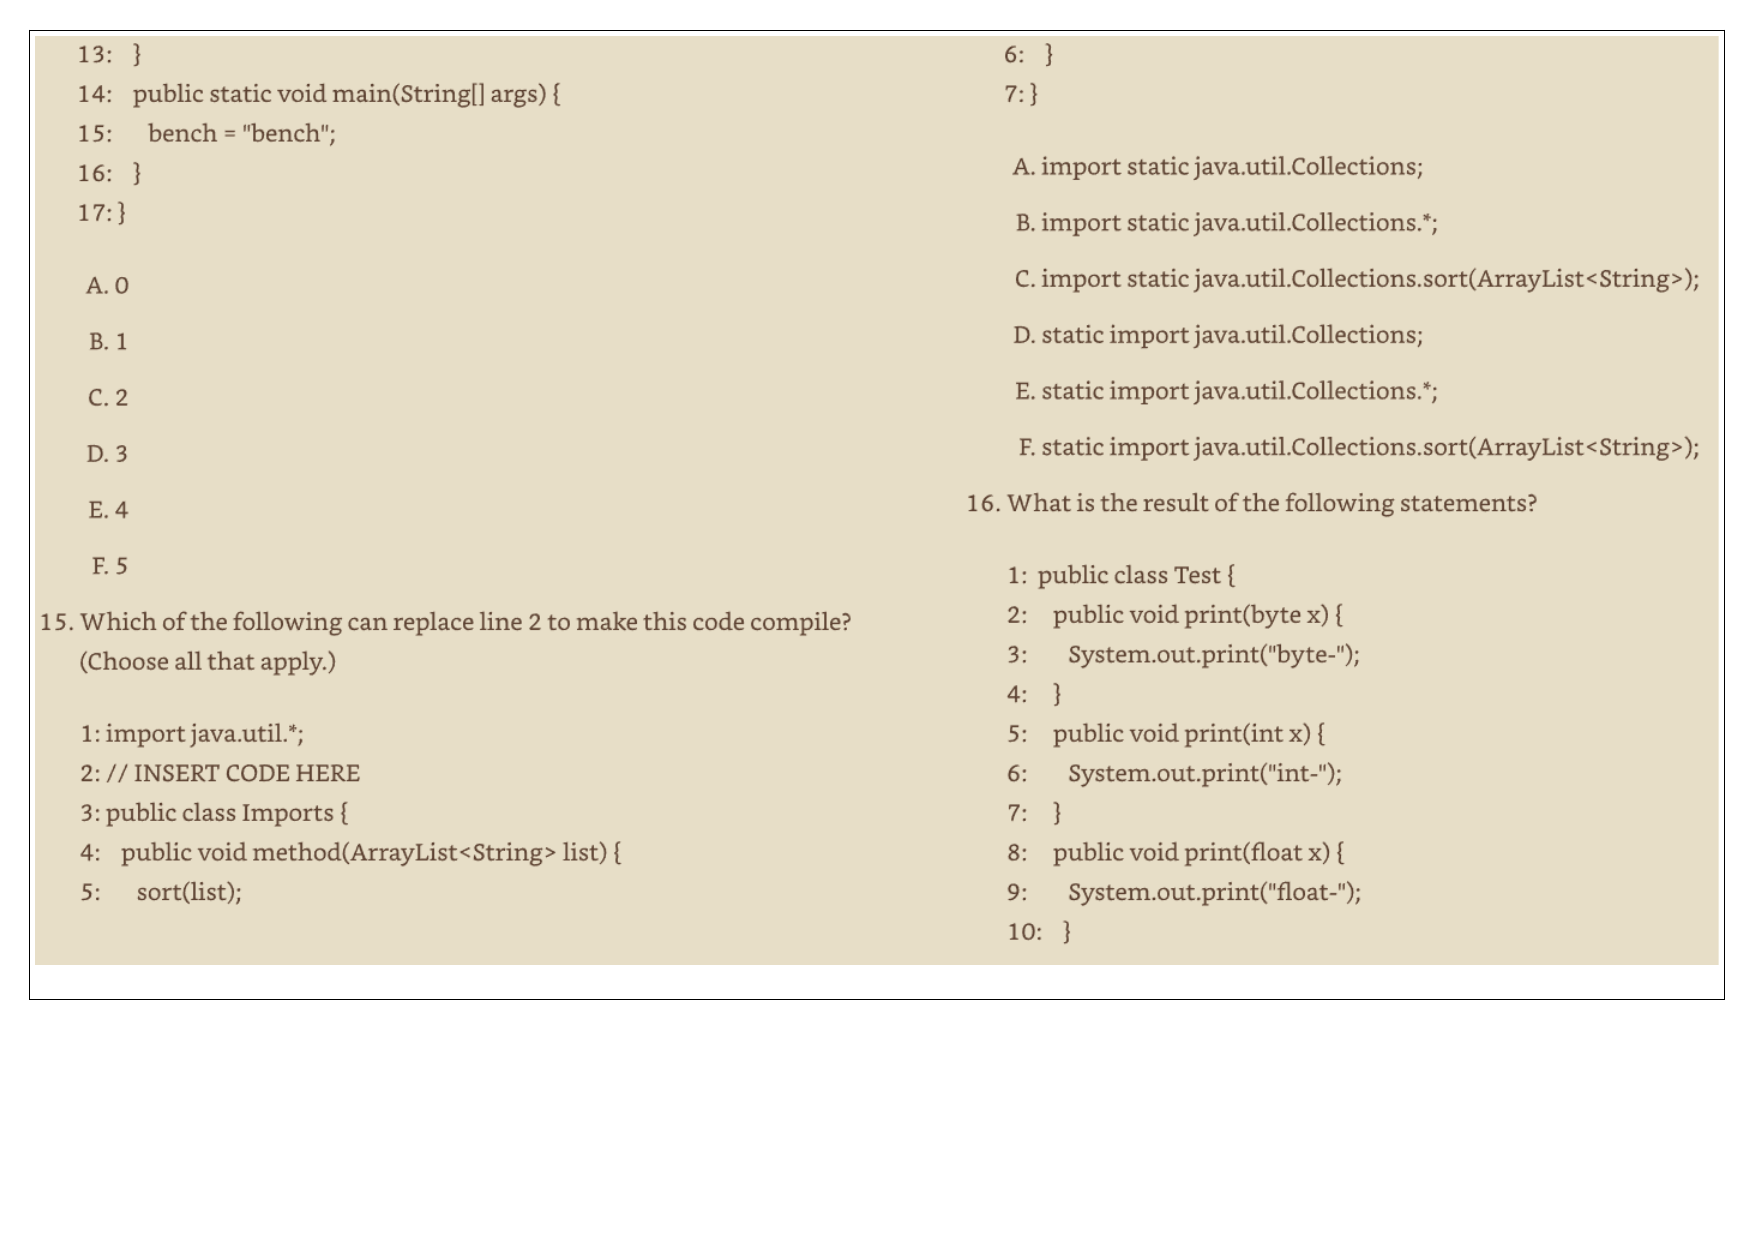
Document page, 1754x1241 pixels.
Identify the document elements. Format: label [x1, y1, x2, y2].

picture [35, 36, 1719, 965]
table_cell [30, 31, 1724, 999]
